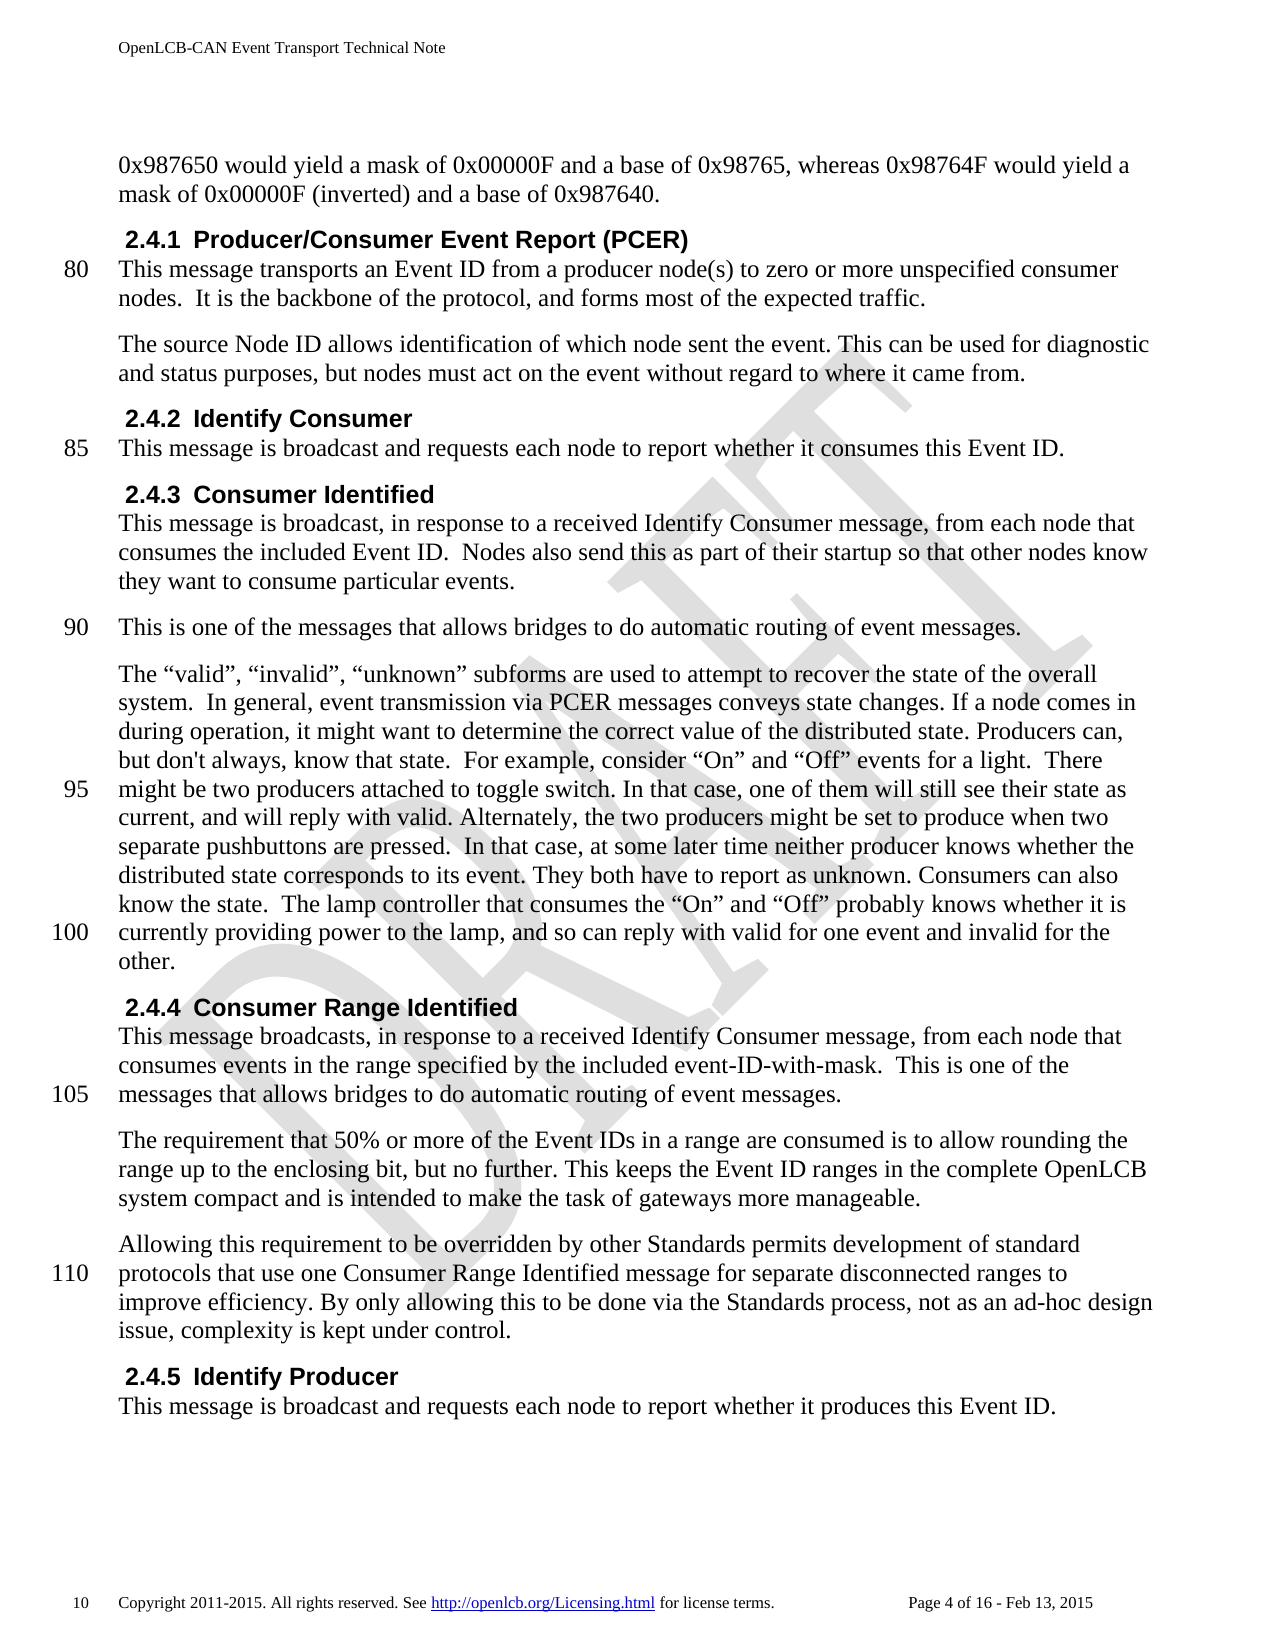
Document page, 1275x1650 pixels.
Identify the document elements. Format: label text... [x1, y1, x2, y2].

text This message is broadcast and requests each node to report whether it consumes this Event ID. [118, 433, 755, 462]
subtitle Producer/Consumer Event Report (PCER) [118, 225, 1157, 254]
subtitle Consumer Range Identified [641, 993, 1157, 1021]
text This message is broadcast, in response to a received Identify Consumer message, from each node that consumes the included Event ID. Nodes also send this as part of their startup so that other nodes know they want to consume particular events. [118, 508, 680, 594]
subtitle [883, 479, 1157, 508]
subtitle [759, 479, 869, 508]
text This is one of the messages that allows bridges to do automatic routing of event messages. [1016, 612, 1157, 641]
text This message broadcasts, in response to a received Identify Consumer message, from each node that consumes events in the range specified by the included event-ID-with-mask. This is one of the messages that allows bridges to do automatic routing of event messages. [527, 1021, 1157, 1108]
subtitle [717, 479, 766, 508]
text This message broadcasts, in response to a received Identify Consumer message, from each node that consumes events in the range specified by the included event-ID-with-mask. This is one of the messages that allows bridges to do automatic routing of event messages. [118, 1021, 261, 1108]
text This message is broadcast, in response to a received Identify Consumer message, from each node that consumes the included Event ID. Nodes also send this as part of their startup so that other nodes know they want to consume particular events. [665, 508, 955, 594]
text The “valid”, “invalid”, “unknown” subforms are used to attempt to recover the state of the overall system. In general, event transmission via PCER messages conveys state changes. If a node comes in during operation, it might want to determine the correct value of the distributed state. Producers can, but don't always, know that state. For example, consider “On” and “Off” events for a light. There might be two producers attached to toggle switch. In that case, one of them will still see their state as current, and will reply with valid. Alternately, the two producers might be set to produce when two separate pushbuttons are pressed. In that case, at some later time neither producer knows whether the distributed state corresponds to its event. They both have to report as unknown. Consumers can also know the state. The lamp controller that consumes the “On” and “Off” probably knows whether it is currently providing power to the lamp, and so can reply with valid for one event and invalid for the other. [537, 659, 1157, 975]
text This message broadcasts, in response to a received Identify Consumer message, from each node that consumes events in the range specified by the included event-ID-with-mask. This is one of the messages that allows bridges to do automatic routing of event messages. [421, 1021, 571, 1108]
text This message is broadcast, in response to a received Identify Consumer message, from each node that consumes the included Event ID. Nodes also send this as part of their startup so that other nodes know they want to consume particular events. [912, 508, 1157, 594]
text 0x987650 would yield a mask of 0x00000F and a base of 0x98765, whereas 0x98764F would yield a mask of 0x00000F (inverted) and a base of 0x987640. [118, 150, 1157, 207]
text The requirement that 50% or more of the Event IDs in a range are consumed is to allow rounding the range up to the enclosing bit, but no further. This keeps the Event ID ranges in the complete OpenLCB system compact and is intended to make the task of gateways more manageable. [321, 1125, 494, 1212]
text Allowing this requirement to be overridden by other Standards permits development of standard protocols that use one Consumer Range Identified message for separate disconnected ranges to improve efficiency. By only allowing this to be done via the Standards process, not as an ad-hoc design issue, complexity is kept under control. [118, 1229, 1157, 1344]
text This is one of the messages that allows bridges to do automatic routing of event messages. [715, 612, 817, 641]
subtitle Consumer Identified [118, 479, 709, 508]
text This message is broadcast and requests each node to report whether it consumes this Event ID. [837, 433, 1157, 462]
text This is one of the messages that allows bridges to do automatic routing of event messages. [817, 612, 1002, 641]
subtitle Consumer Range Identified [390, 993, 484, 1021]
text This message transports an Event ID from a producer node(s) to zero or more unspecified consumer nodes. It is the backbone of the protocol, and forms most of the expected traffic. [118, 254, 1157, 311]
text The “valid”, “invalid”, “unknown” subforms are used to attempt to recover the state of the overall system. In general, event transmission via PCER messages conveys state changes. If a node comes in during operation, it might want to determine the correct value of the distributed state. Producers can, but don't always, know that state. For example, consider “On” and “Off” events for a light. There might be two producers attached to toggle switch. In that case, one of them will still see their state as current, and will reply with valid. Alternately, the two producers might be set to produce when two separate pushbuttons are pressed. In that case, at some later time neither producer knows whether the distributed state corresponds to its event. They both have to report as unknown. Consumers can also know the state. The lamp controller that consumes the “On” and “Off” probably knows whether it is currently providing power to the lamp, and so can reply with valid for one event and invalid for the other. [118, 659, 715, 975]
text This message is broadcast and requests each node to report whether it produces this Event ID. [118, 1391, 1157, 1419]
text The “valid”, “invalid”, “unknown” subforms are used to attempt to recover the state of the overall system. In general, event transmission via PCER messages conveys state changes. If a node comes in during operation, it might want to determine the correct value of the distributed state. Producers can, but don't always, know that state. For example, consider “On” and “Off” events for a light. There might be two producers attached to toggle switch. In that case, one of them will still see their state as current, and will reply with valid. Alternately, the two producers might be set to produce when two separate pushbuttons are pressed. In that case, at some later time neither producer knows whether the distributed state corresponds to its event. They both have to report as unknown. Consumers can also know the state. The lamp controller that consumes the “On” and “Off” probably knows whether it is currently providing power to the lamp, and so can reply with valid for one event and invalid for the other. [366, 828, 515, 975]
subtitle Consumer Range Identified [502, 993, 623, 1021]
text The source Node ID allows identification of which node sent the event. This can be used for diagnostic and status purposes, but nodes must act on the event without regard to where it came from. [118, 329, 1157, 387]
text The requirement that 50% or more of the Event IDs in a range are consumed is to allow rounding the range up to the enclosing bit, but no further. This keeps the Event ID ranges in the complete OpenLCB system compact and is intended to make the task of gateways more manageable. [505, 1125, 1157, 1212]
subtitle Identify Producer [118, 1362, 1157, 1391]
text This message broadcasts, in response to a received Identify Consumer message, from each node that consumes events in the range specified by the included event-ID-with-mask. This is one of the messages that allows bridges to do automatic routing of event messages. [217, 1021, 456, 1108]
subtitle Consumer Range Identified [211, 993, 371, 1021]
subtitle Consumer Range Identified [118, 993, 194, 1021]
text This is one of the messages that allows bridges to do automatic routing of event messages. [118, 612, 701, 641]
subtitle [815, 404, 1157, 433]
text The requirement that 50% or more of the Event IDs in a range are consumed is to allow rounding the range up to the enclosing bit, but no further. This keeps the Event ID ranges in the complete OpenLCB system compact and is intended to make the task of gateways more manageable. [118, 1125, 365, 1212]
subtitle Identify Consumer [118, 404, 784, 433]
